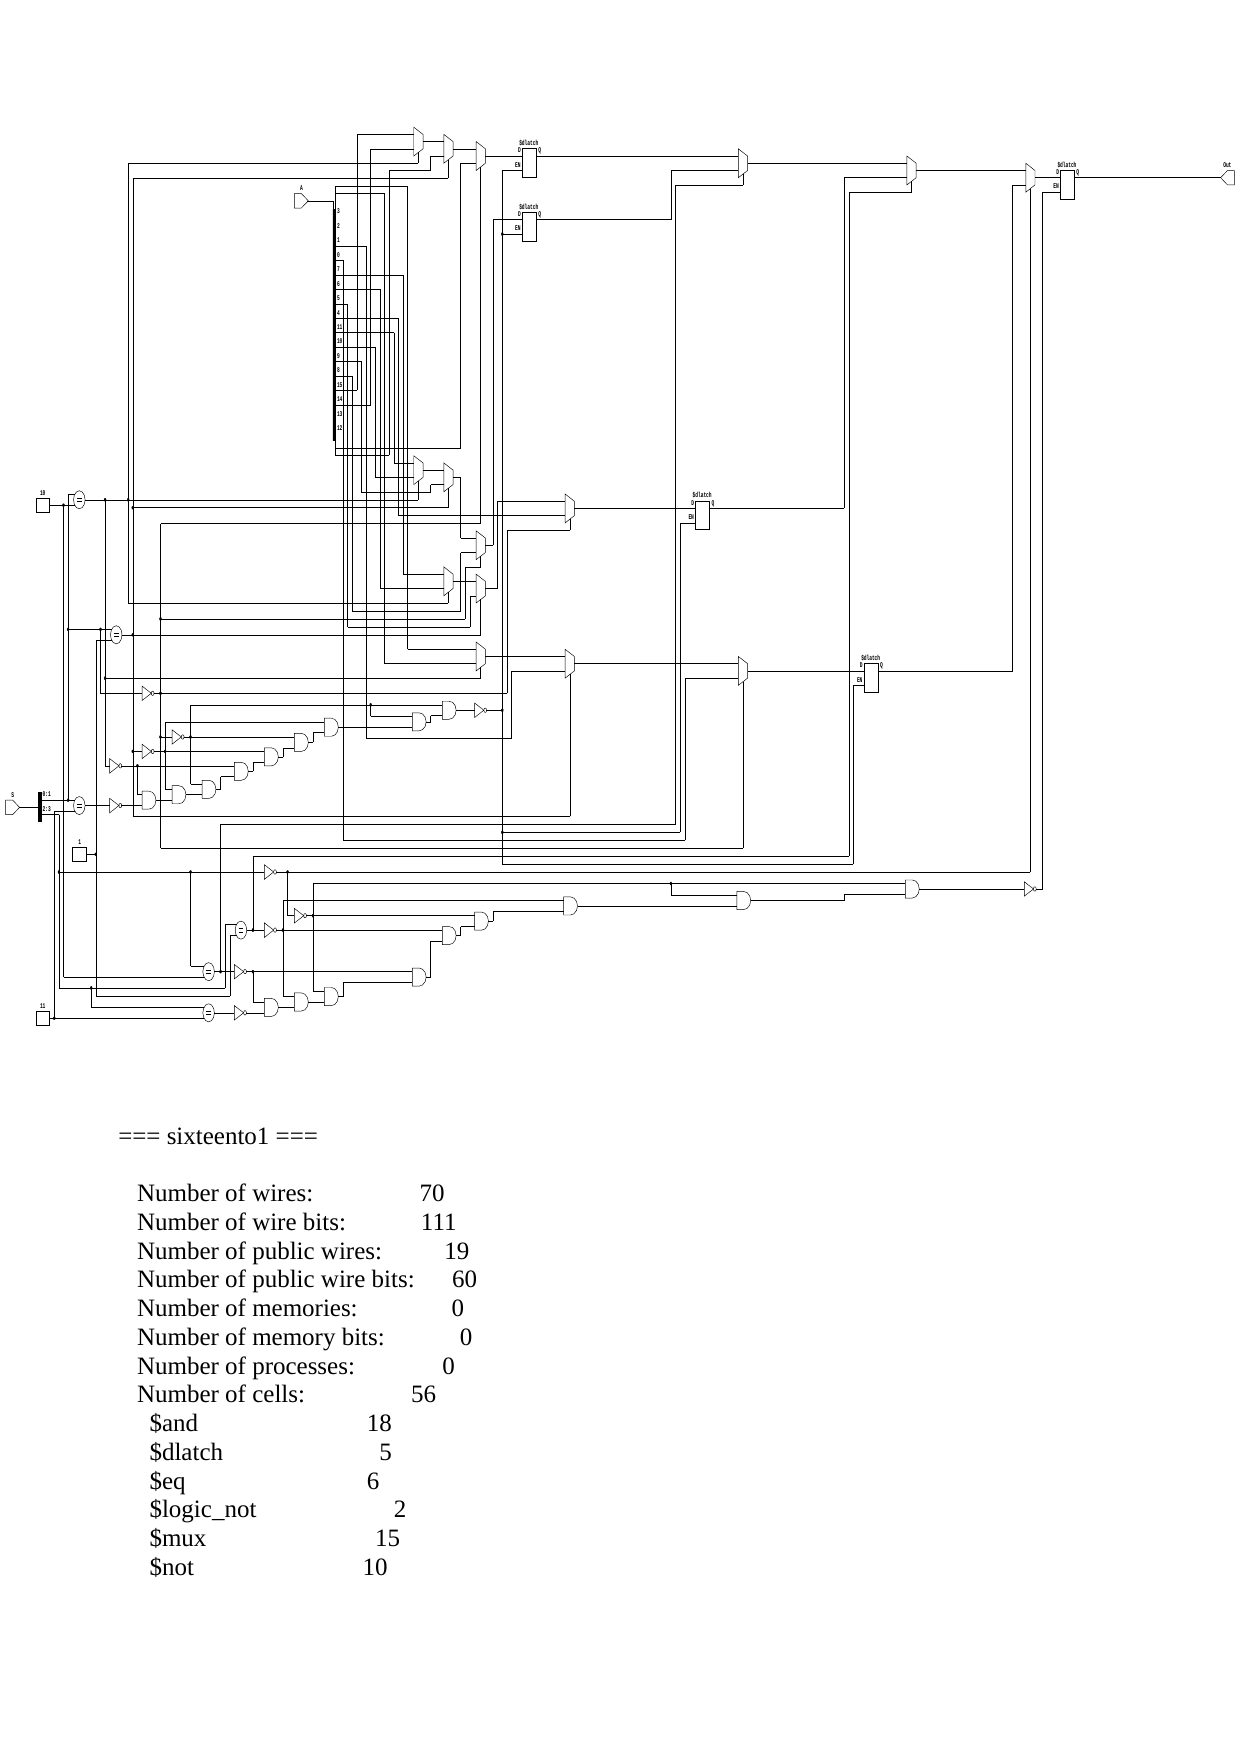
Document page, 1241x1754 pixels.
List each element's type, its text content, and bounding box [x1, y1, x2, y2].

text Number of memory bits: 0 [118, 1322, 1122, 1351]
text Number of processes: 0 [118, 1351, 1122, 1379]
text $not 10 [118, 1552, 1122, 1581]
text $dlatch 5 [118, 1437, 1122, 1466]
text $logic_not 2 [118, 1494, 1122, 1523]
text Number of memories: 0 [118, 1293, 1122, 1322]
text Number of wire bits: 111 [118, 1207, 1122, 1236]
text Number of wires: 70 [118, 1178, 1122, 1207]
text $eq 6 [118, 1466, 1122, 1494]
text Number of cells: 56 [118, 1379, 1122, 1408]
text $mux 15 [118, 1523, 1122, 1552]
text Number of public wires: 19 [118, 1236, 1122, 1264]
text Number of public wire bits: 60 [118, 1264, 1122, 1293]
text === sixteento1 === [118, 1121, 1122, 1149]
text $and 18 [118, 1408, 1122, 1437]
